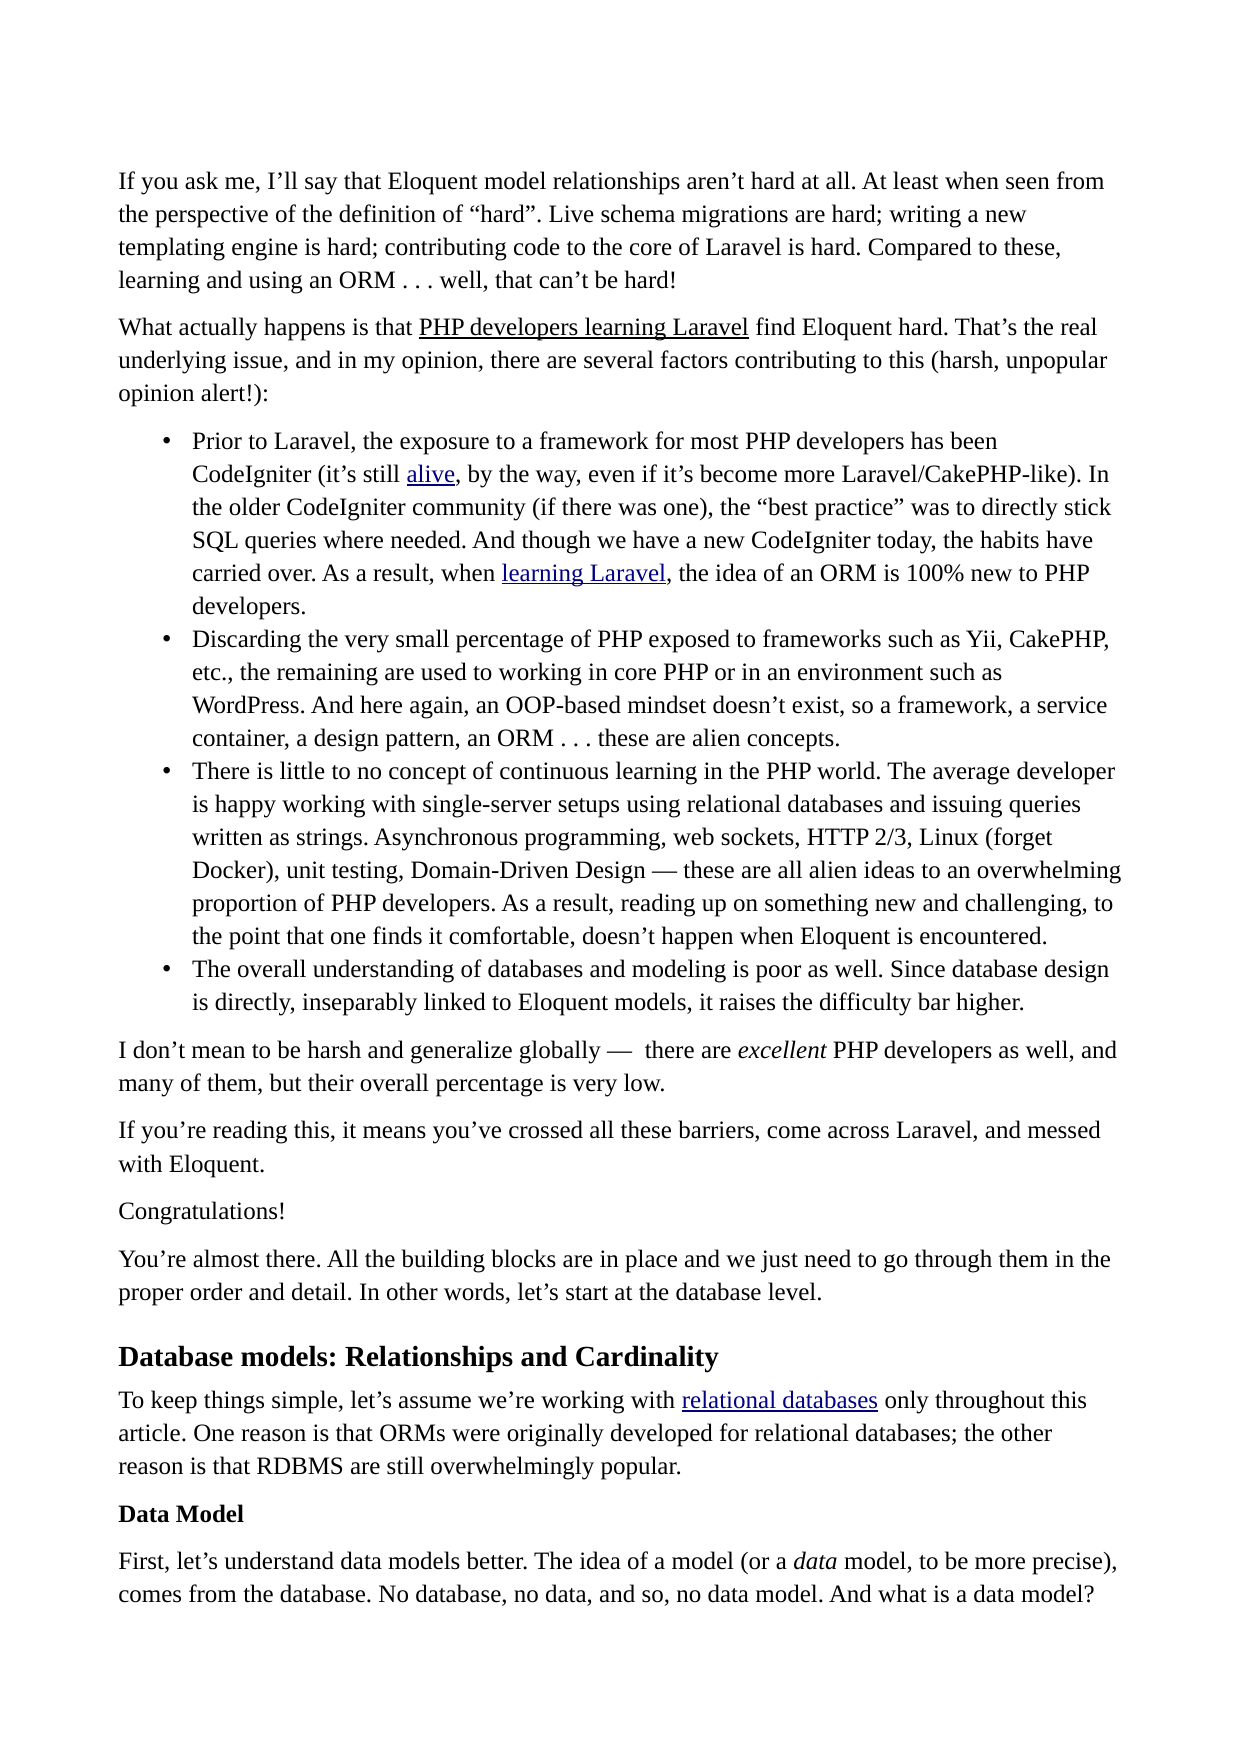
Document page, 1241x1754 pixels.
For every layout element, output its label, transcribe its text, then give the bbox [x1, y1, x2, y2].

text Congratulations! 👏 [118, 1196, 1122, 1225]
list There is little to no concept of continuous learning in the PHP world. The average developer is happy working with single-server setups using relational databases and issuing queries written as strings. Asynchronous programming, web sockets, HTTP 2/3, Linux (forget Docker), unit testing, Domain-Driven Design — these are all alien ideas to an overwhelming proportion of PHP developers. As a result, reading up on something new and challenging, to the point that one finds it comfortable, doesn’t happen when Eloquent is encountered. [162, 756, 1122, 950]
list Prior to Laravel, the exposure to a framework for most PHP developers has been CodeIgniter (it’s still alive, by the way, even if it’s become more Laravel/CakePHP-like). In the older CodeIgniter community (if there was one), the “best practice” was to directly stick SQL queries where needed. And though we have a new CodeIgniter today, the habits have carried over. As a result, when learning Laravel, the idea of an ORM is 100% new to PHP developers. [162, 426, 1122, 620]
text If you ask me, I’ll say that Eloquent model relationships aren’t hard at all. At least when seen from the perspective of the definition of “hard”. Live schema migrations are hard; writing a new templating engine is hard; contributing code to the core of Laravel is hard. Compared to these, learning and using an ORM . . . well, that can’t be hard! 🤭🤭 [118, 166, 1122, 293]
text To keep things simple, let’s assume we’re working with relational databases only throughout this article. One reason is that ORMs were originally developed for relational databases; the other reason is that RDBMS are still overwhelmingly popular. [118, 1385, 1122, 1480]
list The overall understanding of databases and modeling is poor as well. Since database design is directly, inseparably linked to Eloquent models, it raises the difficulty bar higher. [162, 954, 1122, 1016]
list Discarding the very small percentage of PHP exposed to frameworks such as Yii, CakePHP, etc., the remaining are used to working in core PHP or in an environment such as WordPress. And here again, an OOP-based mindset doesn’t exist, so a framework, a service container, a design pattern, an ORM . . . these are alien concepts. [162, 624, 1122, 752]
text I don’t mean to be harsh and generalize globally — there are excellent PHP developers as well, and many of them, but their overall percentage is very low. [118, 1035, 1122, 1097]
text If you’re reading this, it means you’ve crossed all these barriers, come across Laravel, and messed with Eloquent. [118, 1116, 1122, 1177]
text You’re almost there. All the building blocks are in place and we just need to go through them in the proper order and detail. In other words, let’s start at the database level. [118, 1244, 1122, 1306]
subtitle Database models: Relationships and Cardinality [118, 1339, 1122, 1373]
text Data Model [118, 1499, 1122, 1527]
text What actually happens is that PHP developers learning Laravel find Eloquent hard. That’s the real underlying issue, and in my opinion, there are several factors contributing to this (harsh, unpopular opinion alert!): [118, 312, 1122, 407]
text First, let’s understand data models better. The idea of a model (or a data model, to be more precise), comes from the database. No database, no data, and so, no data model. And what is a data model? [118, 1546, 1122, 1608]
